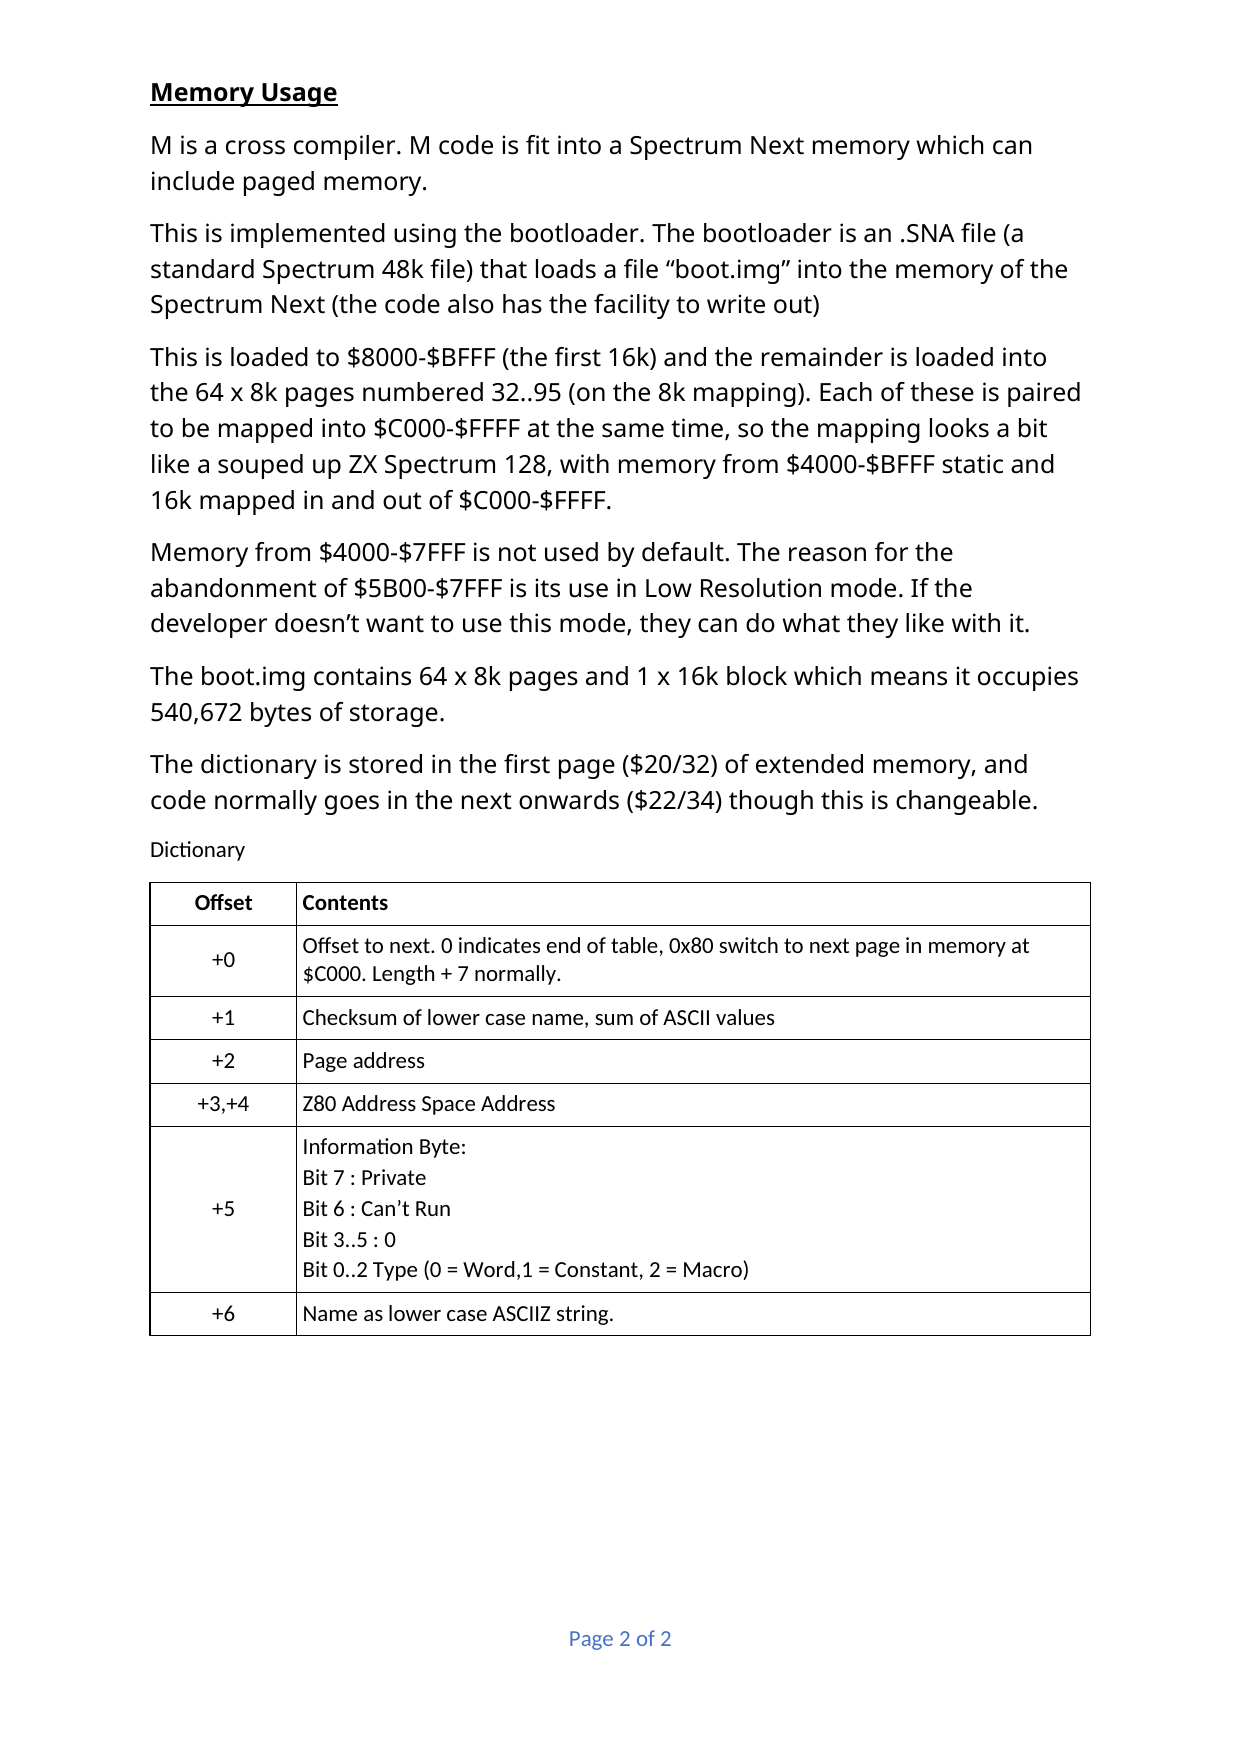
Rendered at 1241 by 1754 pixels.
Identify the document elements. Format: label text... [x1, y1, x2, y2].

table_cell Checksum of lower case name, sum of ASCII values [297, 997, 1090, 1039]
table_cell +3,+4 [151, 1084, 296, 1126]
table_cell +6 [151, 1293, 296, 1335]
table_header Offset [151, 883, 296, 925]
text The boot.img contains 64 x 8k pages and 1 x 16k block which means it occupies 540,672 bytes of storage. [150, 658, 1090, 728]
text Dictionary [150, 835, 1090, 863]
table_cell Offset to next. 0 indicates end of table, 0x80 switch to next page in memory at $C000. Length + 7 normally. [297, 926, 1090, 996]
text This is loaded to $8000-$BFFF (the first 16k) and the remainder is loaded into the 64 x 8k pages numbered 32..95 (on the 8k mapping). Each of these is paired to be mapped into $C000-$FFFF at the same time, so the mapping looks a bit like a souped up ZX Spectrum 128, with memory from $4000-$BFFF static and 16k mapped in and out of $C000-$FFFF. [150, 339, 1090, 516]
table_cell Name as lower case ASCIIZ string. [297, 1293, 1090, 1335]
text This is implemented using the bootloader. The bootloader is an .SNA file (a standard Spectrum 48k file) that loads a file “boot.img” into the memory of the Spectrum Next (the code also has the facility to write out) [150, 216, 1090, 321]
text Memory from $4000-$7FFF is not used by default. The reason for the abandonment of $5B00-$7FFF is its use in Low Resolution mode. If the developer doesn’t want to use this mode, they can do what they like with it. [150, 535, 1090, 640]
table_cell Z80 Address Space Address [297, 1084, 1090, 1126]
table_cell +5 [151, 1127, 296, 1292]
text M is a cross compiler. M code is fit into a Spectrum Next memory which can include paged memory. [150, 127, 1090, 197]
text Memory Usage [150, 75, 1090, 109]
text The dictionary is stored in the first page ($20/32) of extended memory, and code normally goes in the next onwards ($22/34) though this is changeable. [150, 747, 1090, 816]
table_cell +2 [151, 1040, 296, 1082]
table_cell Page address [297, 1040, 1090, 1082]
table_cell +0 [151, 926, 296, 996]
table_cell Information Byte: Bit 7 : Private Bit 6 : Can’t Run Bit 3..5 : 0 Bit 0..2 Type (0 = Word,1 = Constant, 2 = Macro) [297, 1127, 1090, 1292]
table_header Contents [297, 883, 1090, 925]
table_cell +1 [151, 997, 296, 1039]
